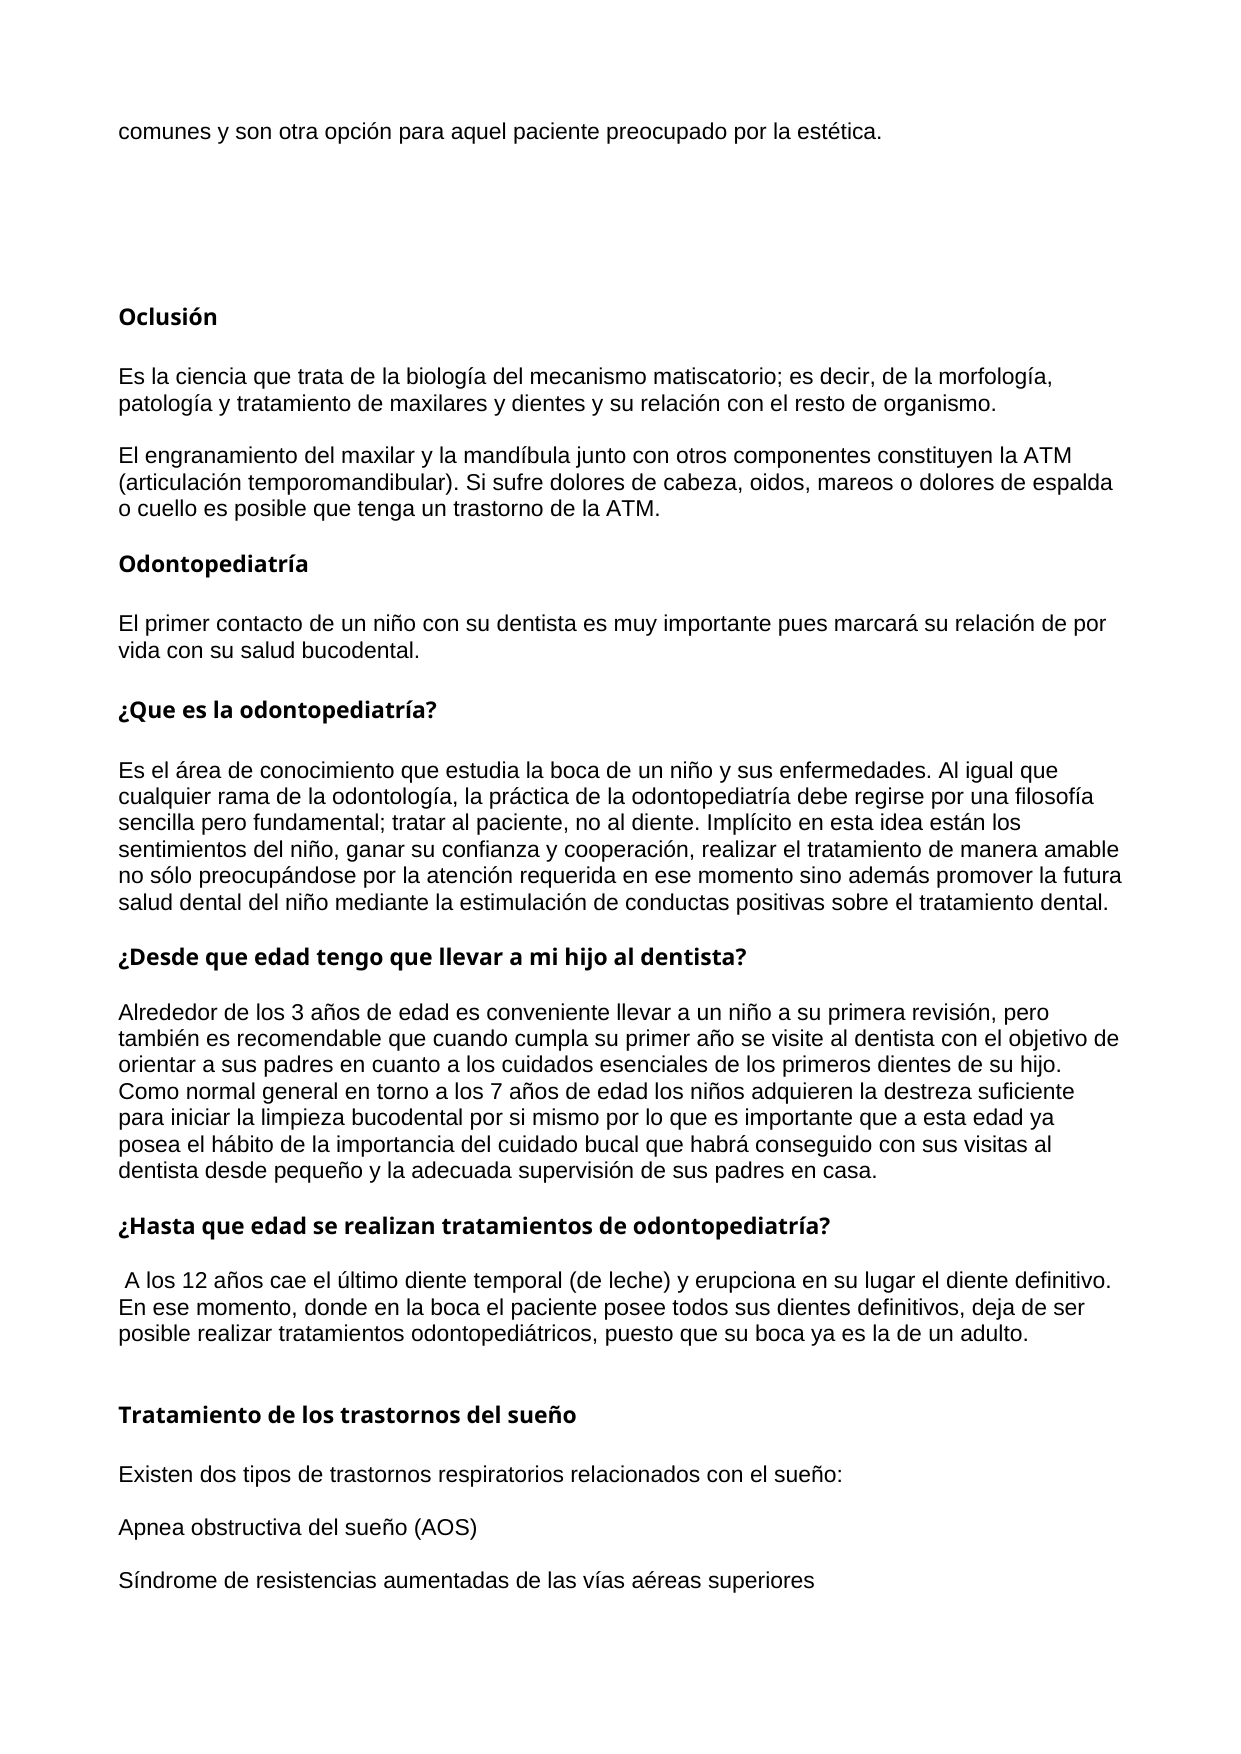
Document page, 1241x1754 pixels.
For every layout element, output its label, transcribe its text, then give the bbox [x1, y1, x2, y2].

text Alrededor de los 3 años de edad es conveniente llevar a un niño a su primera revisión, pero también es recomendable que cuando cumpla su primer año se visite al dentista con el objetivo de orientar a sus padres en cuanto a los cuidados esenciales de los primeros dientes de su hijo. [118, 999, 1122, 1078]
text Odontopediatría [118, 548, 1122, 579]
text Existen dos tipos de trastornos respiratorios relacionados con el sueño: [118, 1461, 1122, 1488]
text comunes y son otra opción para aquel paciente preocupado por la estética. [118, 118, 1122, 144]
text Como normal general en torno a los 7 años de edad los niños adquieren la destreza suficiente para iniciar la limpieza bucodental por si mismo por lo que es importante que a esta edad ya posea el hábito de la importancia del cuidado bucal que habrá conseguido con sus visitas al dentista desde pequeño y la adecuada supervisión de sus padres en casa. [118, 1078, 1122, 1183]
text El primer contacto de un niño con su dentista es muy importante pues marcará su relación de por vida con su salud bucodental. [118, 610, 1122, 663]
text Apnea obstructiva del sueño (AOS) [118, 1514, 1122, 1541]
text A los 12 años cae el último diente temporal (de leche) y erupciona en su lugar el diente definitivo. En ese momento, donde en la boca el paciente posee todos sus dientes definitivos, deja de ser posible realizar tratamientos odontopediátricos, puesto que su boca ya es la de un adulto. [118, 1267, 1122, 1346]
text Es el área de conocimiento que estudia la boca de un niño y sus enfermedades. Al igual que cualquier rama de la odontología, la práctica de la odontopediatría debe regirse por una filosofía sencilla pero fundamental; tratar al paciente, no al diente. Implícito en esta idea están los sentimientos del niño, ganar su confianza y cooperación, realizar el tratamiento de manera amable no sólo preocupándose por la atención requerida en ese momento sino además promover la futura salud dental del niño mediante la estimulación de conductas positivas sobre el tratamiento dental. [118, 757, 1122, 915]
text ¿Hasta que edad se realizan tratamientos de odontopediatría? [118, 1209, 1122, 1241]
text Tratamiento de los trastornos del sueño [118, 1399, 1122, 1430]
text El engranamiento del maxilar y la mandíbula junto con otros componentes constituyen la ATM (articulación temporomandibular). Si sufre dolores de cabeza, oidos, mareos o dolores de espalda o cuello es posible que tenga un trastorno de la ATM. [118, 442, 1122, 521]
text Síndrome de resistencias aumentadas de las vías aéreas superiores [118, 1567, 1122, 1593]
text ¿Que es la odontopediatría? [118, 694, 1122, 725]
text ¿Desde que edad tengo que llevar a mi hijo al dentista? [118, 941, 1122, 972]
text Oclusión [118, 301, 1122, 332]
text Es la ciencia que trata de la biología del mecanismo matiscatorio; es decir, de la morfología, patología y tratamiento de maxilares y dientes y su relación con el resto de organismo. [118, 363, 1122, 416]
